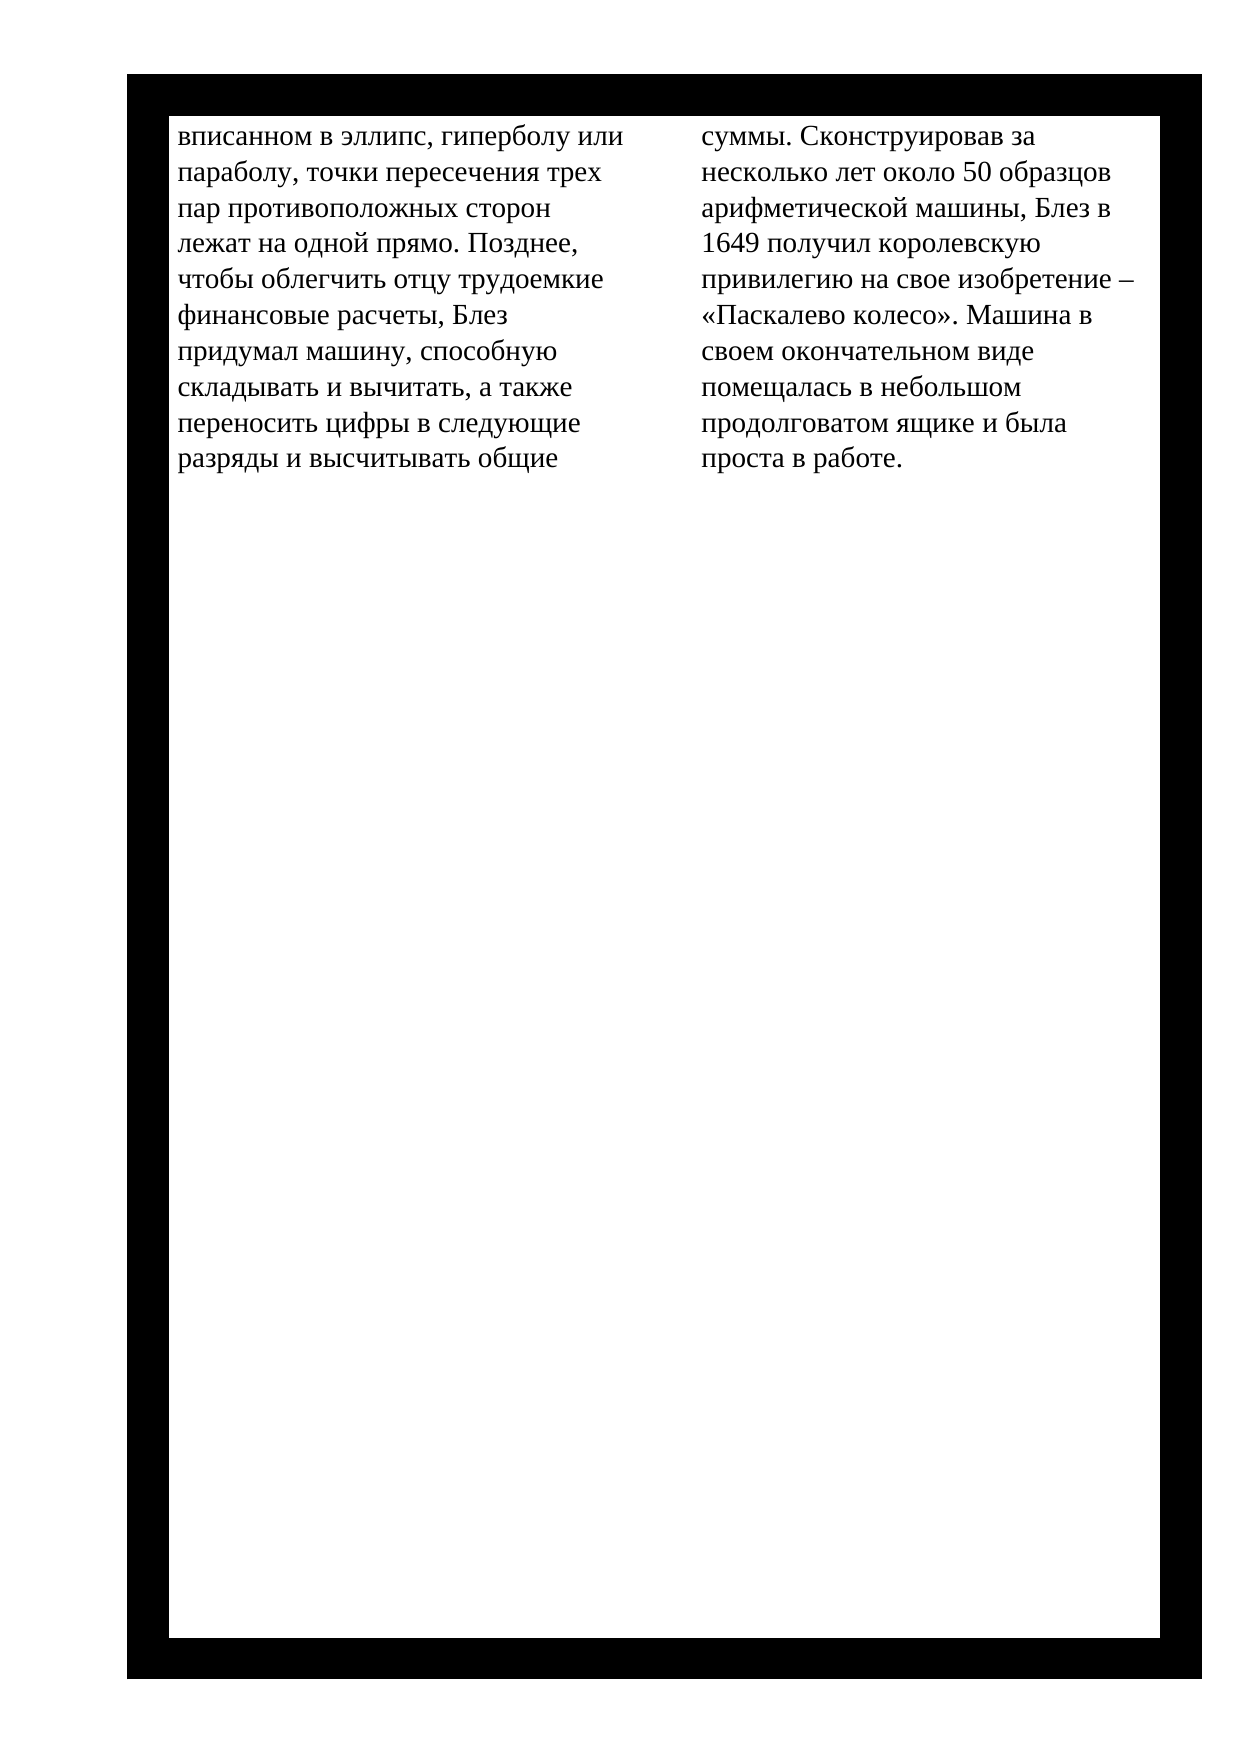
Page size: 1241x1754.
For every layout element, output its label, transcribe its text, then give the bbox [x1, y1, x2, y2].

text вписанном в эллипс, гиперболу или параболу, точки пересечения трех пар противоположных сторон лежат на одной прямо. Позднее, чтобы облегчить отцу трудоемкие финансовые расчеты, Блез придумал машину, способную складывать и вычитать, а также переносить цифры в следующие разряды и высчитывать общие [177, 118, 627, 474]
text суммы. Сконструировав за несколько лет около 50 образцов арифметической машины, Блез в 1649 получил королевскую привилегию на свое изобретение – «Паскалево колесо». Машина в своем окончательном виде помещалась в небольшом продолговатом ящике и была проста в работе. [701, 118, 1152, 474]
